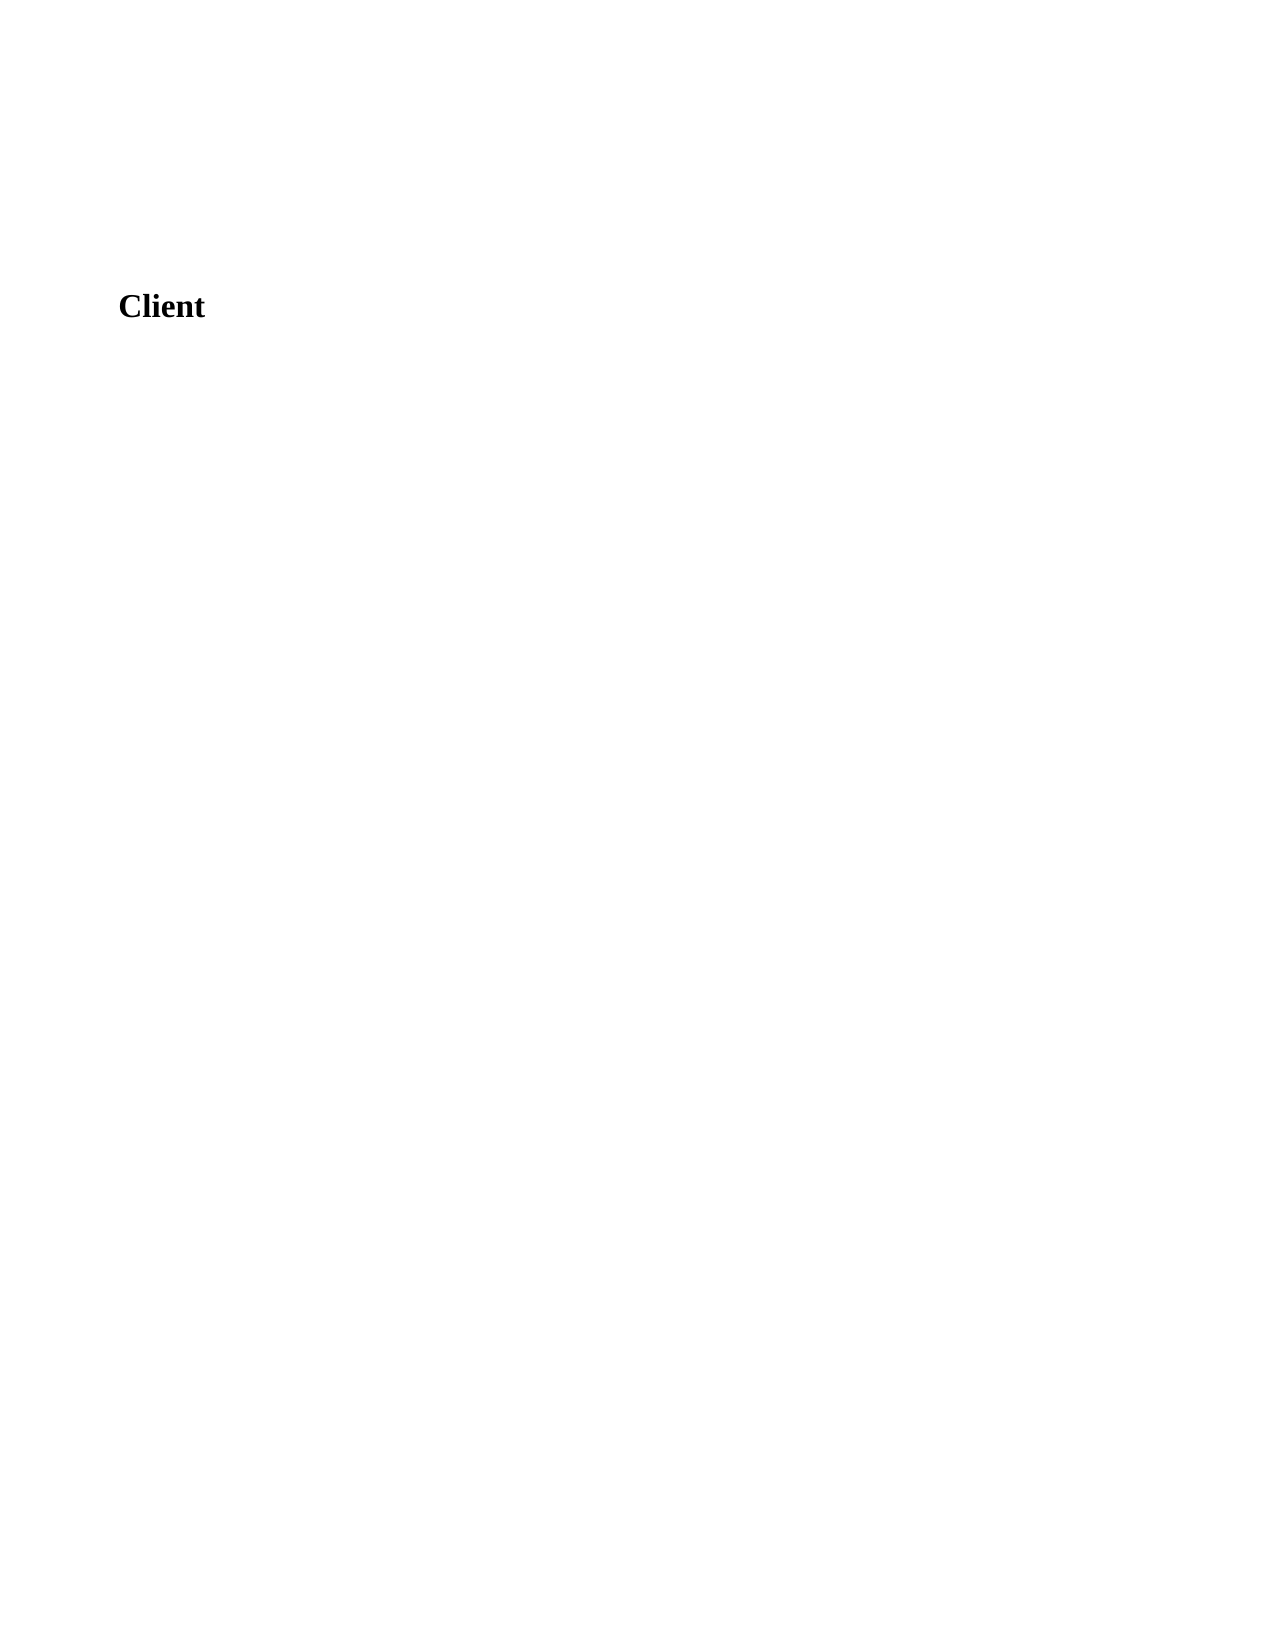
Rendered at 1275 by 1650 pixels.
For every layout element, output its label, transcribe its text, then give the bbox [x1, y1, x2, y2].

text Client [118, 286, 1157, 324]
